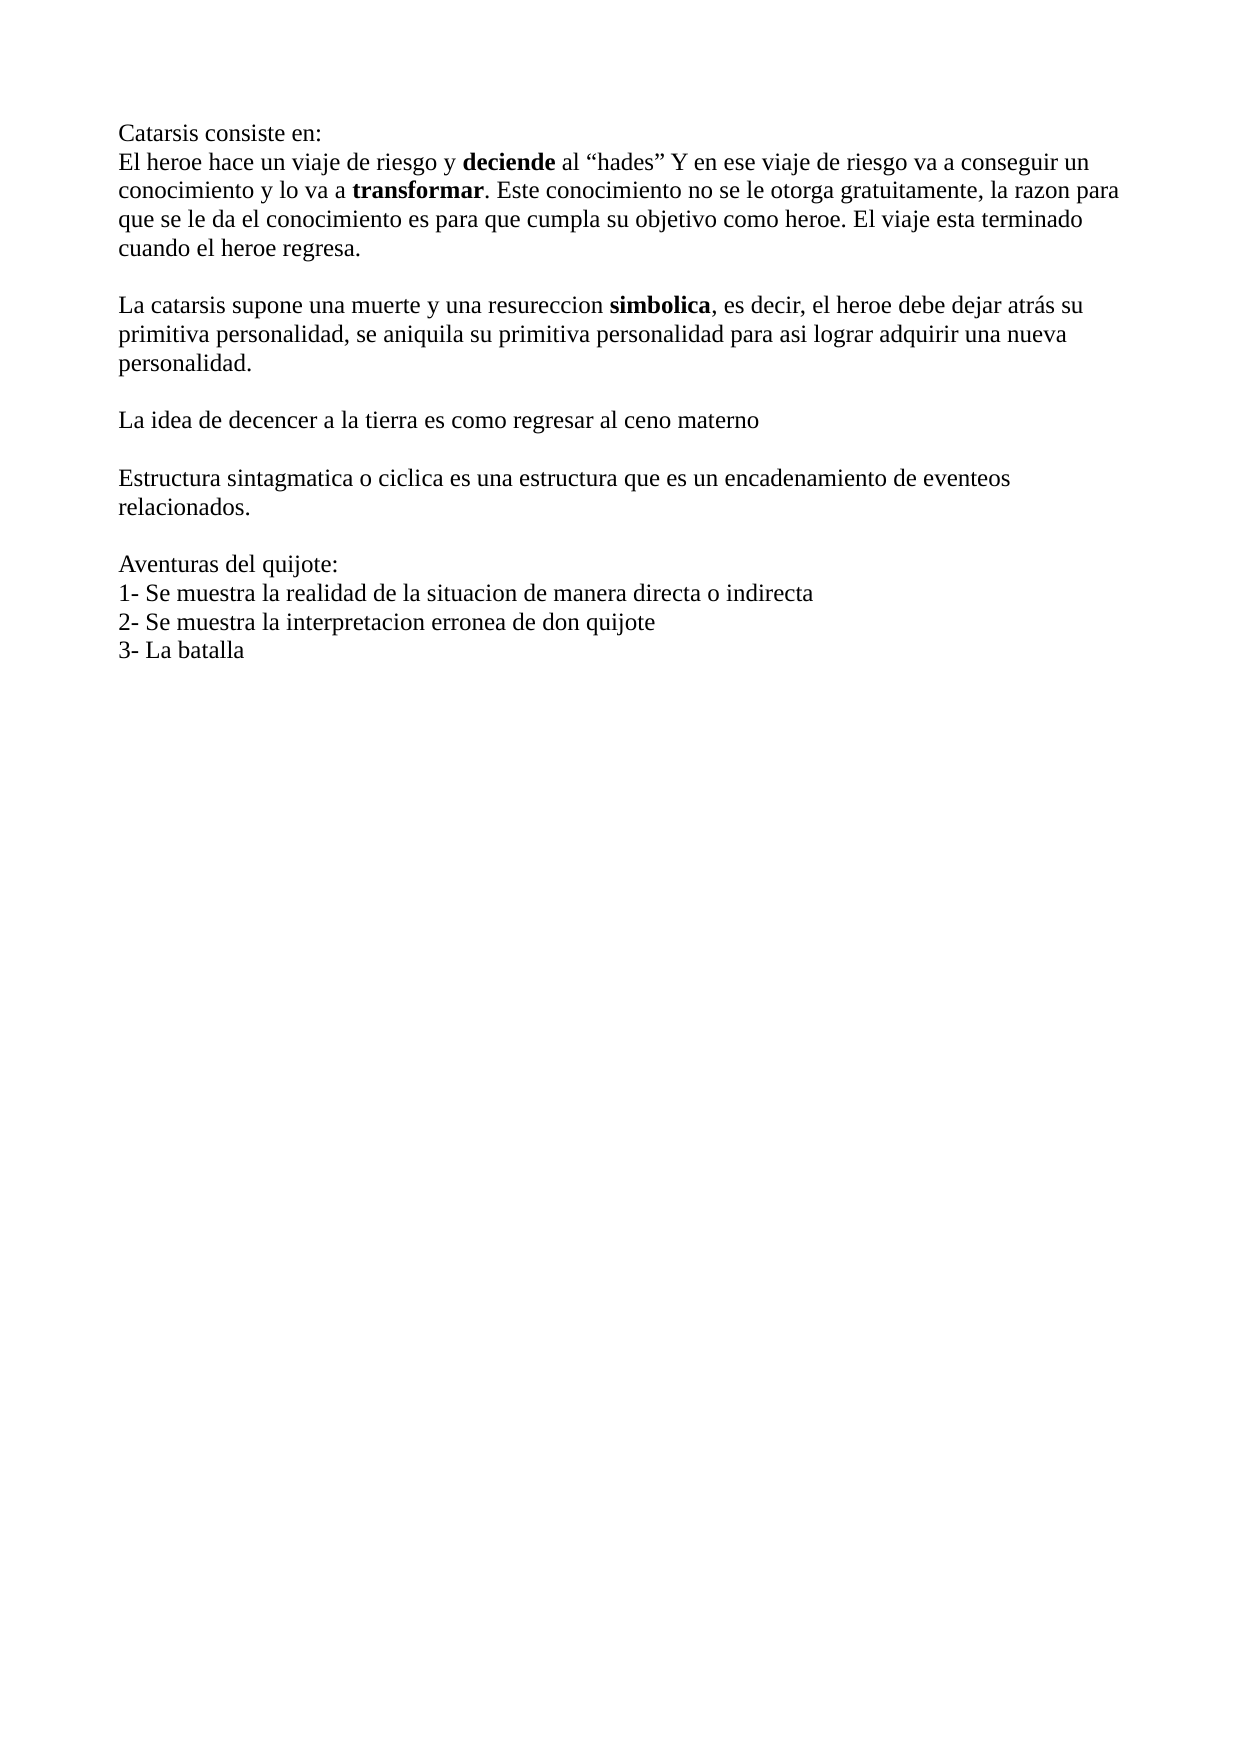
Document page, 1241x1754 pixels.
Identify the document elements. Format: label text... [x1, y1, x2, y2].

text 3- La batalla [118, 636, 1122, 664]
text Aventuras del quijote: 1- Se muestra la realidad de la situacion de manera directa o indirecta 2- Se muestra la interpretacion erronea de don quijote [118, 549, 1122, 636]
text Estructura sintagmatica o ciclica es una estructura que es un encadenamiento de eventeos relacionados. [118, 463, 1122, 521]
text La idea de decencer a la tierra es como regresar al ceno materno [118, 406, 1122, 434]
text Catarsis consiste en: El heroe hace un viaje de riesgo y deciende al “hades” Y en ese viaje de riesgo va a conseguir un conocimiento y lo va a transformar. Este conocimiento no se le otorga gratuitamente, la razon para que se le da el conocimiento es para que cumpla su objetivo como heroe. El viaje esta terminado cuando el heroe regresa. [118, 118, 1122, 262]
text La catarsis supone una muerte y una resureccion simbolica, es decir, el heroe debe dejar atrás su primitiva personalidad, se aniquila su primitiva personalidad para asi lograr adquirir una nueva personalidad. [118, 291, 1122, 377]
